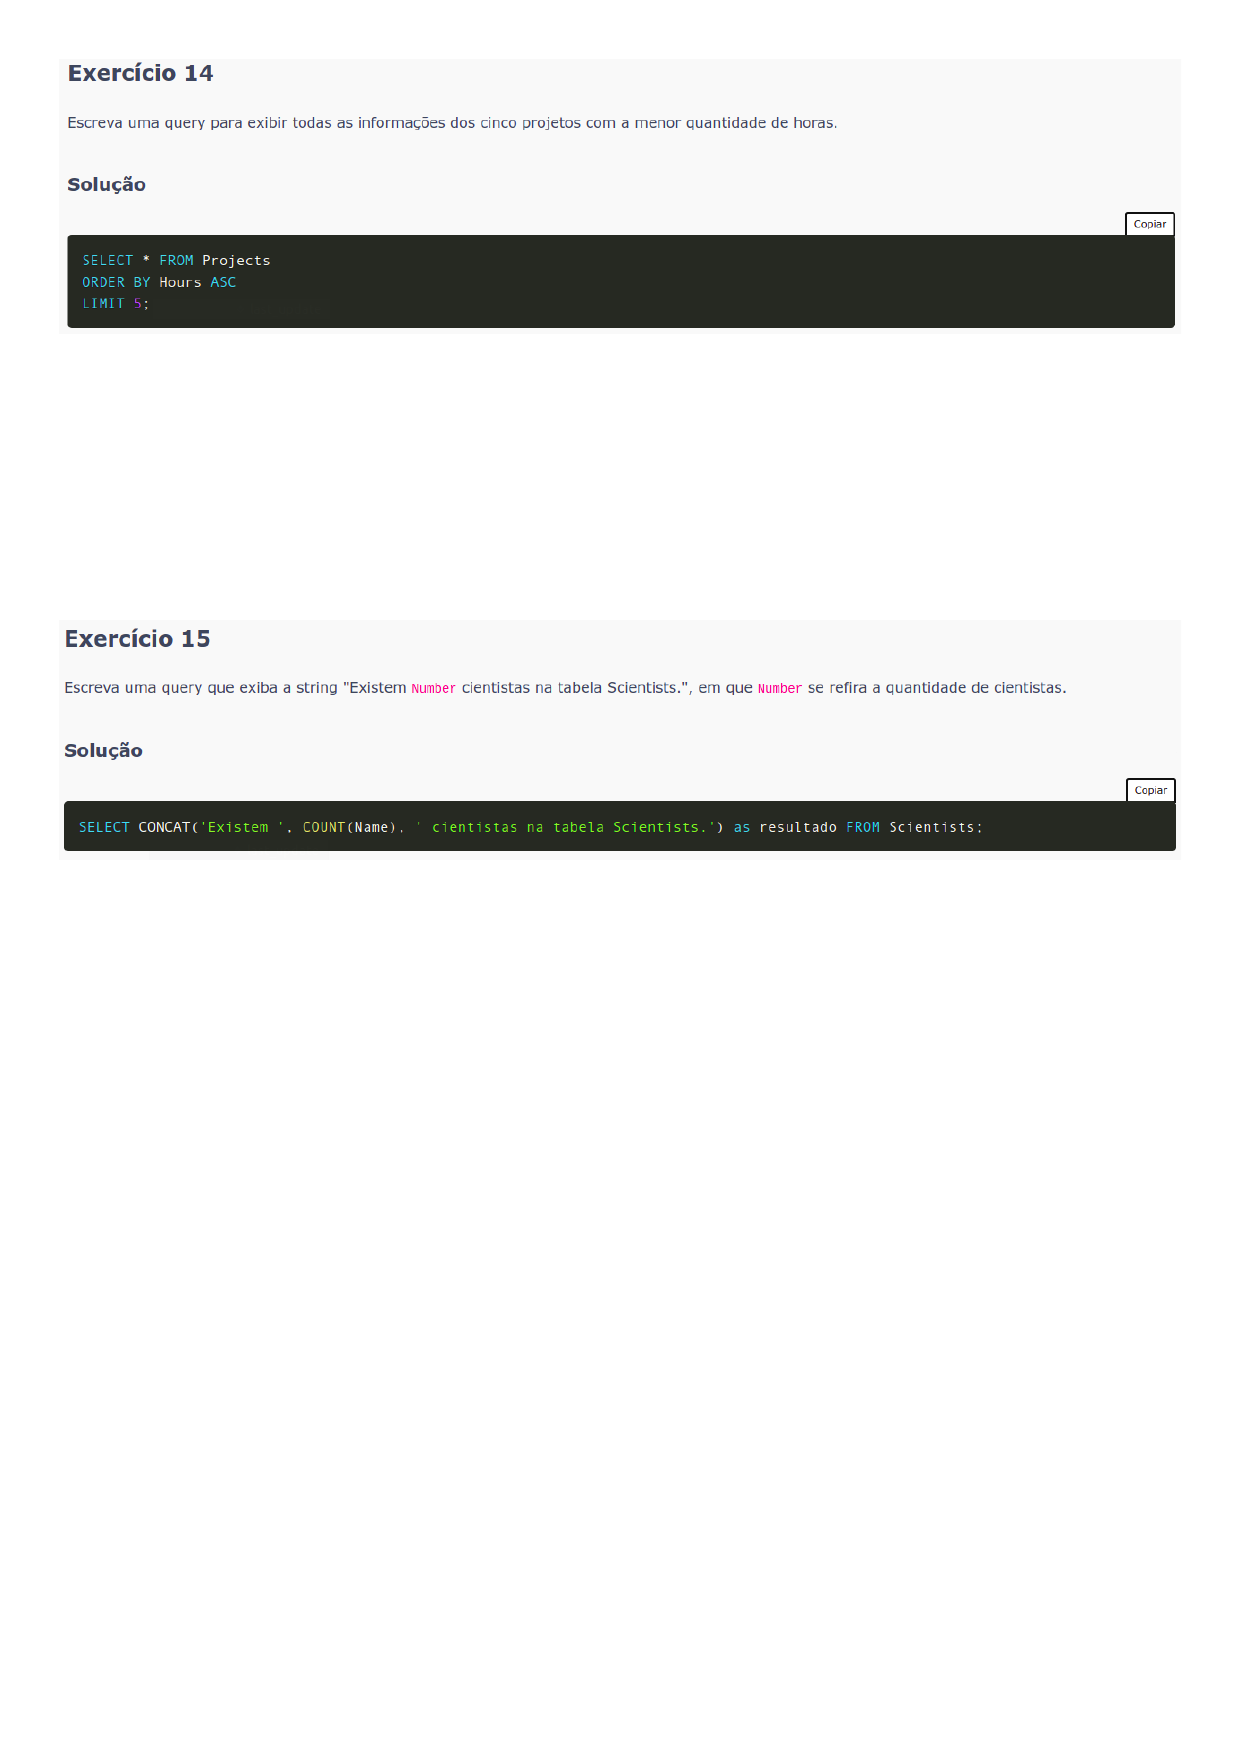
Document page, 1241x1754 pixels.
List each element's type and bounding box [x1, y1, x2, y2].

picture [59, 620, 1182, 860]
picture [59, 59, 1182, 334]
